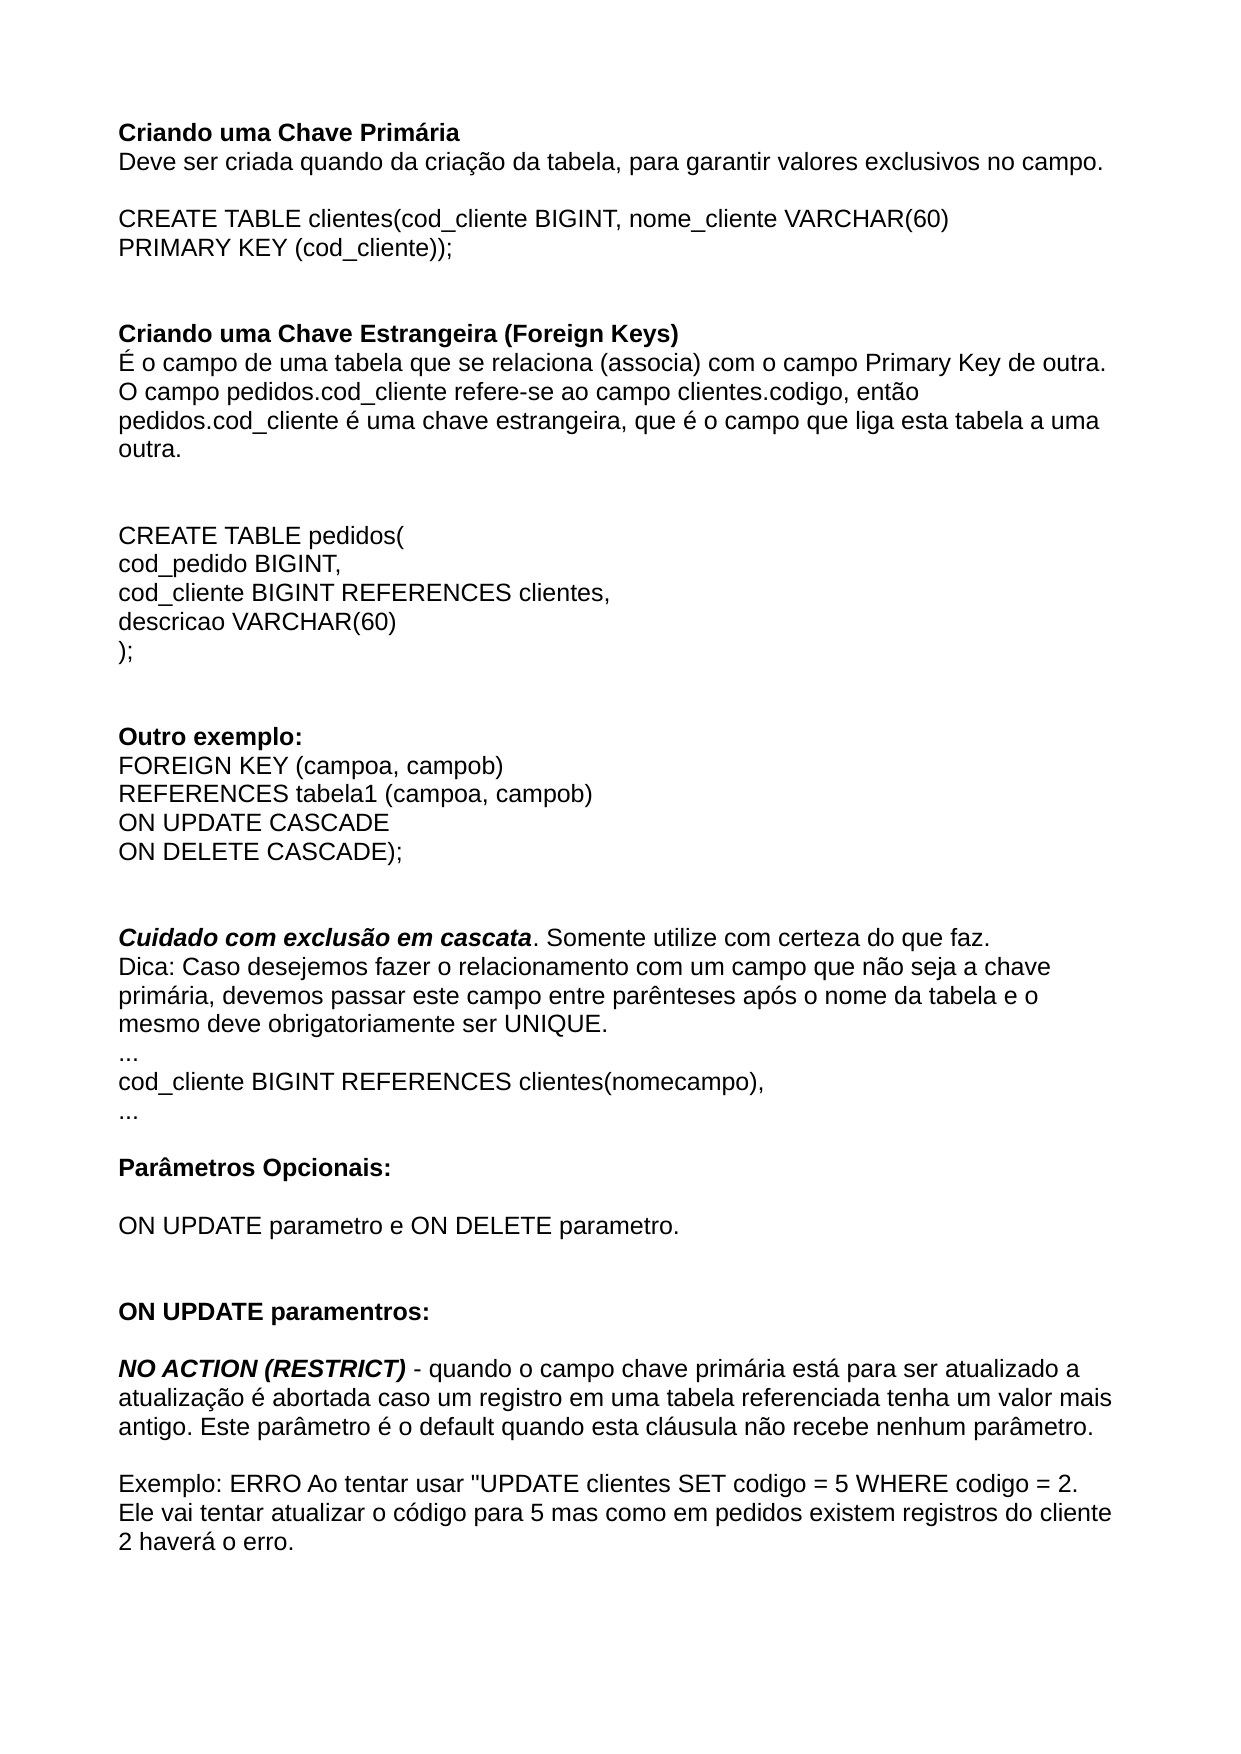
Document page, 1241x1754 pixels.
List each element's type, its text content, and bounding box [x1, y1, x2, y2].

text Cuidado com exclusão em cascata. Somente utilize com certeza do que faz. [118, 923, 1122, 952]
text ON UPDATE CASCADE [118, 808, 1122, 837]
text ON UPDATE paramentros: [118, 1297, 1122, 1326]
text ... [118, 1096, 1122, 1124]
text Dica: Caso desejemos fazer o relacionamento com um campo que não seja a chave primária, devemos passar este campo entre parênteses após o nome da tabela e o mesmo deve obrigatoriamente ser UNIQUE. [118, 952, 1122, 1038]
text Outro exemplo: [118, 693, 1122, 751]
text Exemplo: ERRO Ao tentar usar "UPDATE clientes SET codigo = 5 WHERE codigo = 2. Ele vai tentar atualizar o código para 5 mas como em pedidos existem registros do cliente 2 haverá o erro. [118, 1469, 1122, 1556]
text Criando uma Chave Estrangeira (Foreign Keys) [118, 319, 1122, 348]
text CREATE TABLE pedidos( [118, 521, 1122, 549]
text Parâmetros Opcionais: [118, 1153, 1122, 1182]
text PRIMARY KEY (cod_cliente)); [118, 233, 1122, 262]
text Deve ser criada quando da criação da tabela, para garantir valores exclusivos no campo. [118, 147, 1122, 176]
text O campo pedidos.cod_cliente refere-se ao campo clientes.codigo, então pedidos.cod_cliente é uma chave estrangeira, que é o campo que liga esta tabela a uma outra. [118, 377, 1122, 463]
text É o campo de uma tabela que se relaciona (associa) com o campo Primary Key de outra. [118, 348, 1122, 377]
text CREATE TABLE clientes(cod_cliente BIGINT, nome_cliente VARCHAR(60) [118, 204, 1122, 233]
text descricao VARCHAR(60) [118, 607, 1122, 636]
text cod_cliente BIGINT REFERENCES clientes, [118, 578, 1122, 607]
text ... [118, 1038, 1122, 1067]
text ON DELETE CASCADE); [118, 837, 1122, 866]
text cod_pedido BIGINT, [118, 549, 1122, 578]
text Criando uma Chave Primária [118, 118, 1122, 147]
text ); [118, 636, 1122, 664]
text ON UPDATE parametro e ON DELETE parametro. [118, 1211, 1122, 1239]
text FOREIGN KEY (campoa, campob) [118, 751, 1122, 779]
text cod_cliente BIGINT REFERENCES clientes(nomecampo), [118, 1067, 1122, 1096]
text NO ACTION (RESTRICT) - quando o campo chave primária está para ser atualizado a atualização é abortada caso um registro em uma tabela referenciada tenha um valor mais antigo. Este parâmetro é o default quando esta cláusula não recebe nenhum parâmetro. [118, 1354, 1122, 1441]
text REFERENCES tabela1 (campoa, campob) [118, 779, 1122, 808]
